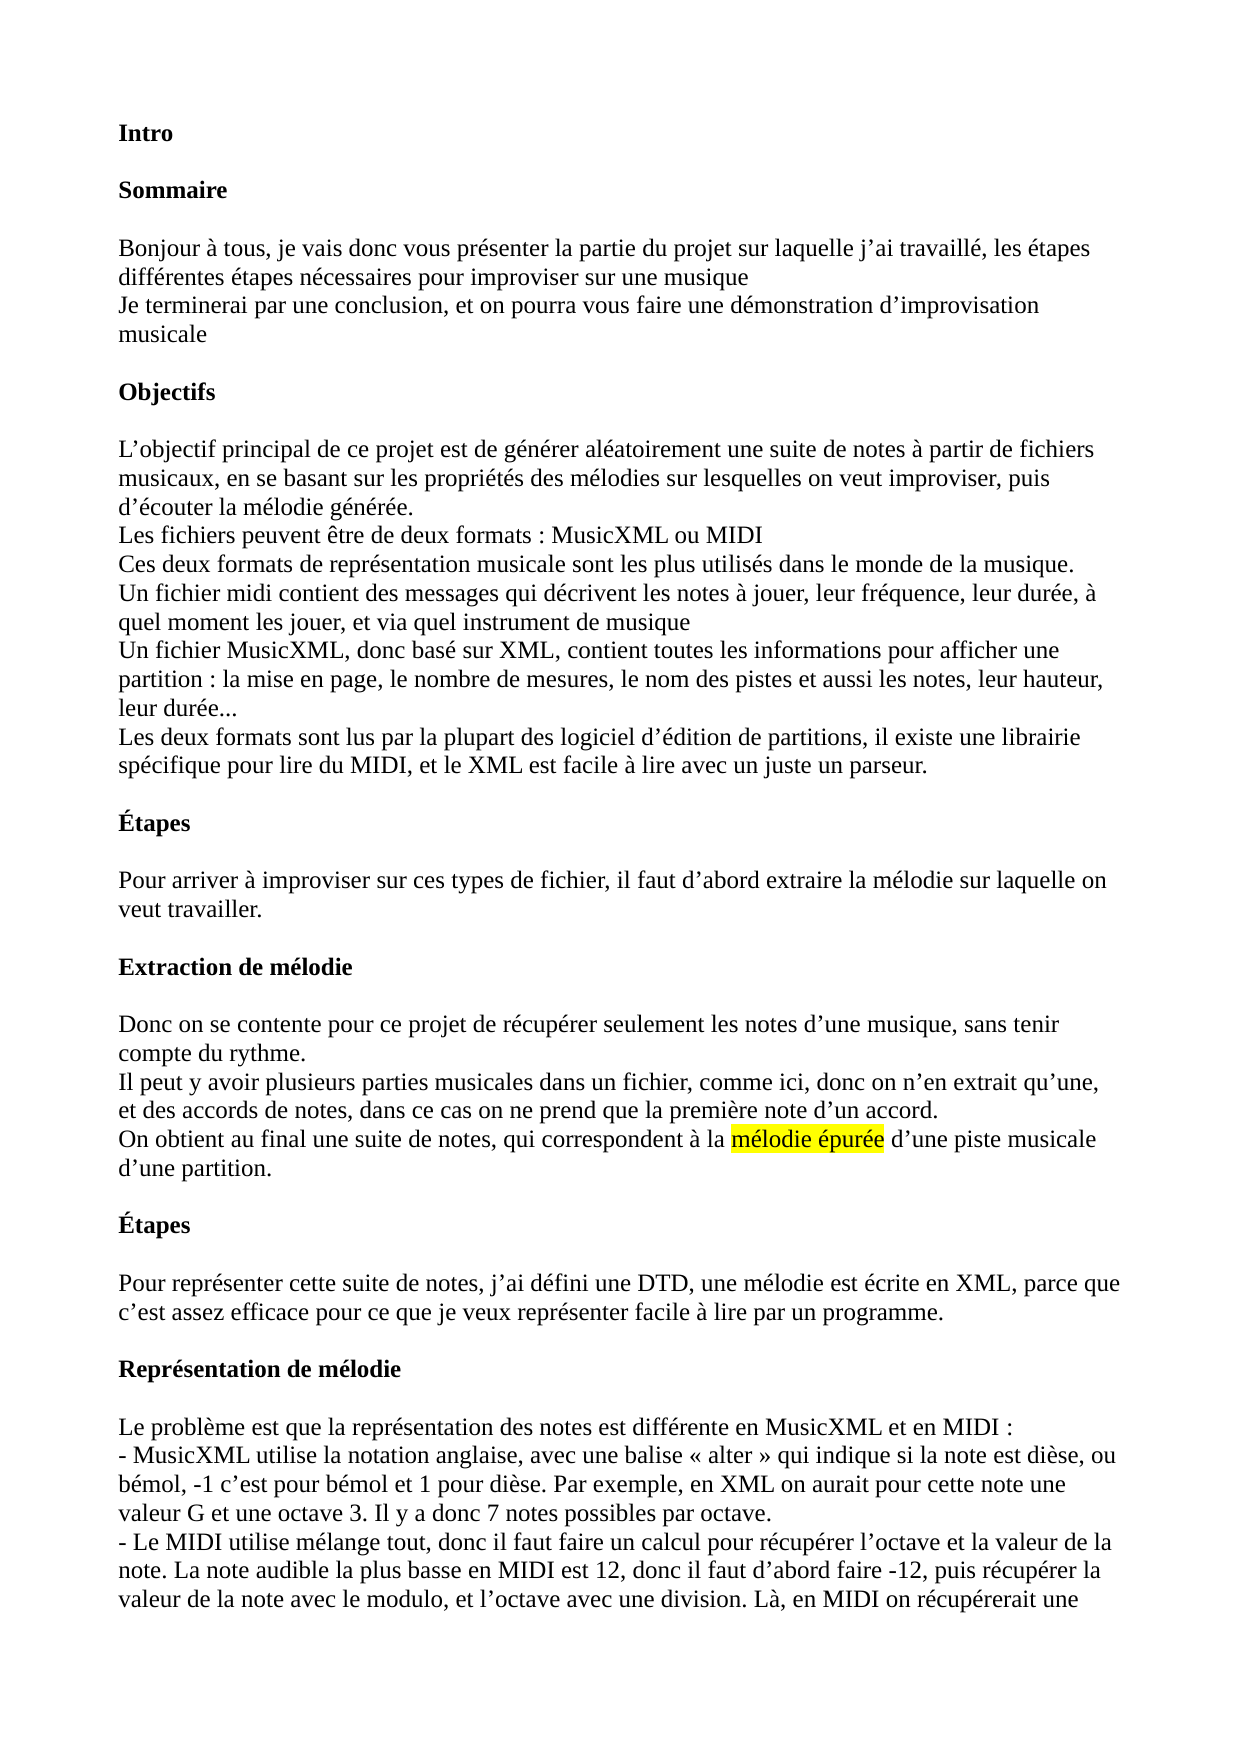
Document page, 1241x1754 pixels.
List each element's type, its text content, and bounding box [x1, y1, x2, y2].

text Extraction de mélodie [118, 952, 1122, 981]
text Un fichier MusicXML, donc basé sur XML, contient toutes les informations pour afficher une partition : la mise en page, le nombre de mesures, le nom des pistes et aussi les notes, leur hauteur, leur durée... [118, 636, 1122, 722]
text Représentation de mélodie [118, 1354, 1122, 1383]
text Objectifs [118, 377, 1122, 406]
text Pour arriver à improviser sur ces types de fichier, il faut d’abord extraire la mélodie sur laquelle on veut travailler. [118, 866, 1122, 923]
text - MusicXML utilise la notation anglaise, avec une balise « alter » qui indique si la note est dièse, ou bémol, -1 c’est pour bémol et 1 pour dièse. Par exemple, en XML on aurait pour cette note une valeur G et une octave 3. Il y a donc 7 notes possibles par octave. [118, 1441, 1122, 1527]
text Pour représenter cette suite de notes, j’ai défini une DTD, une mélodie est écrite en XML, parce que c’est assez efficace pour ce que je veux représenter facile à lire par un programme. [118, 1268, 1122, 1326]
text Les fichiers peuvent être de deux formats : MusicXML ou MIDI [118, 521, 1122, 549]
text On obtient au final une suite de notes, qui correspondent à la mélodie épurée d’une piste musicale d’une partition. [118, 1124, 1122, 1182]
text Je terminerai par une conclusion, et on pourra vous faire une démonstration d’improvisation musicale [118, 291, 1122, 348]
text L’objectif principal de ce projet est de générer aléatoirement une suite de notes à partir de fichiers musicaux, en se basant sur les propriétés des mélodies sur lesquelles on veut improviser, puis d’écouter la mélodie générée. [118, 434, 1122, 521]
text Sommaire [118, 176, 1122, 204]
text Intro [118, 118, 1122, 147]
text Donc on se contente pour ce projet de récupérer seulement les notes d’une musique, sans tenir compte du rythme. [118, 1009, 1122, 1067]
text Étapes [118, 808, 1122, 837]
text Les deux formats sont lus par la plupart des logiciel d’édition de partitions, il existe une librairie spécifique pour lire du MIDI, et le XML est facile à lire avec un juste un parseur. [118, 722, 1122, 779]
text Étapes [118, 1211, 1122, 1239]
text Un fichier midi contient des messages qui décrivent les notes à jouer, leur fréquence, leur durée, à quel moment les jouer, et via quel instrument de musique [118, 578, 1122, 636]
text - Le MIDI utilise mélange tout, donc il faut faire un calcul pour récupérer l’octave et la valeur de la note. La note audible la plus basse en MIDI est 12, donc il faut d’abord faire -12, puis récupérer la valeur de la note avec le modulo, et l’octave avec une division. Là, en MIDI on récupérerait une [118, 1527, 1122, 1613]
text Il peut y avoir plusieurs parties musicales dans un fichier, comme ici, donc on n’en extrait qu’une, et des accords de notes, dans ce cas on ne prend que la première note d’un accord. [118, 1067, 1122, 1124]
text Ces deux formats de représentation musicale sont les plus utilisés dans le monde de la musique. [118, 549, 1122, 578]
text Bonjour à tous, je vais donc vous présenter la partie du projet sur laquelle j’ai travaillé, les étapes différentes étapes nécessaires pour improviser sur une musique [118, 233, 1122, 291]
text Le problème est que la représentation des notes est différente en MusicXML et en MIDI : [118, 1412, 1122, 1441]
